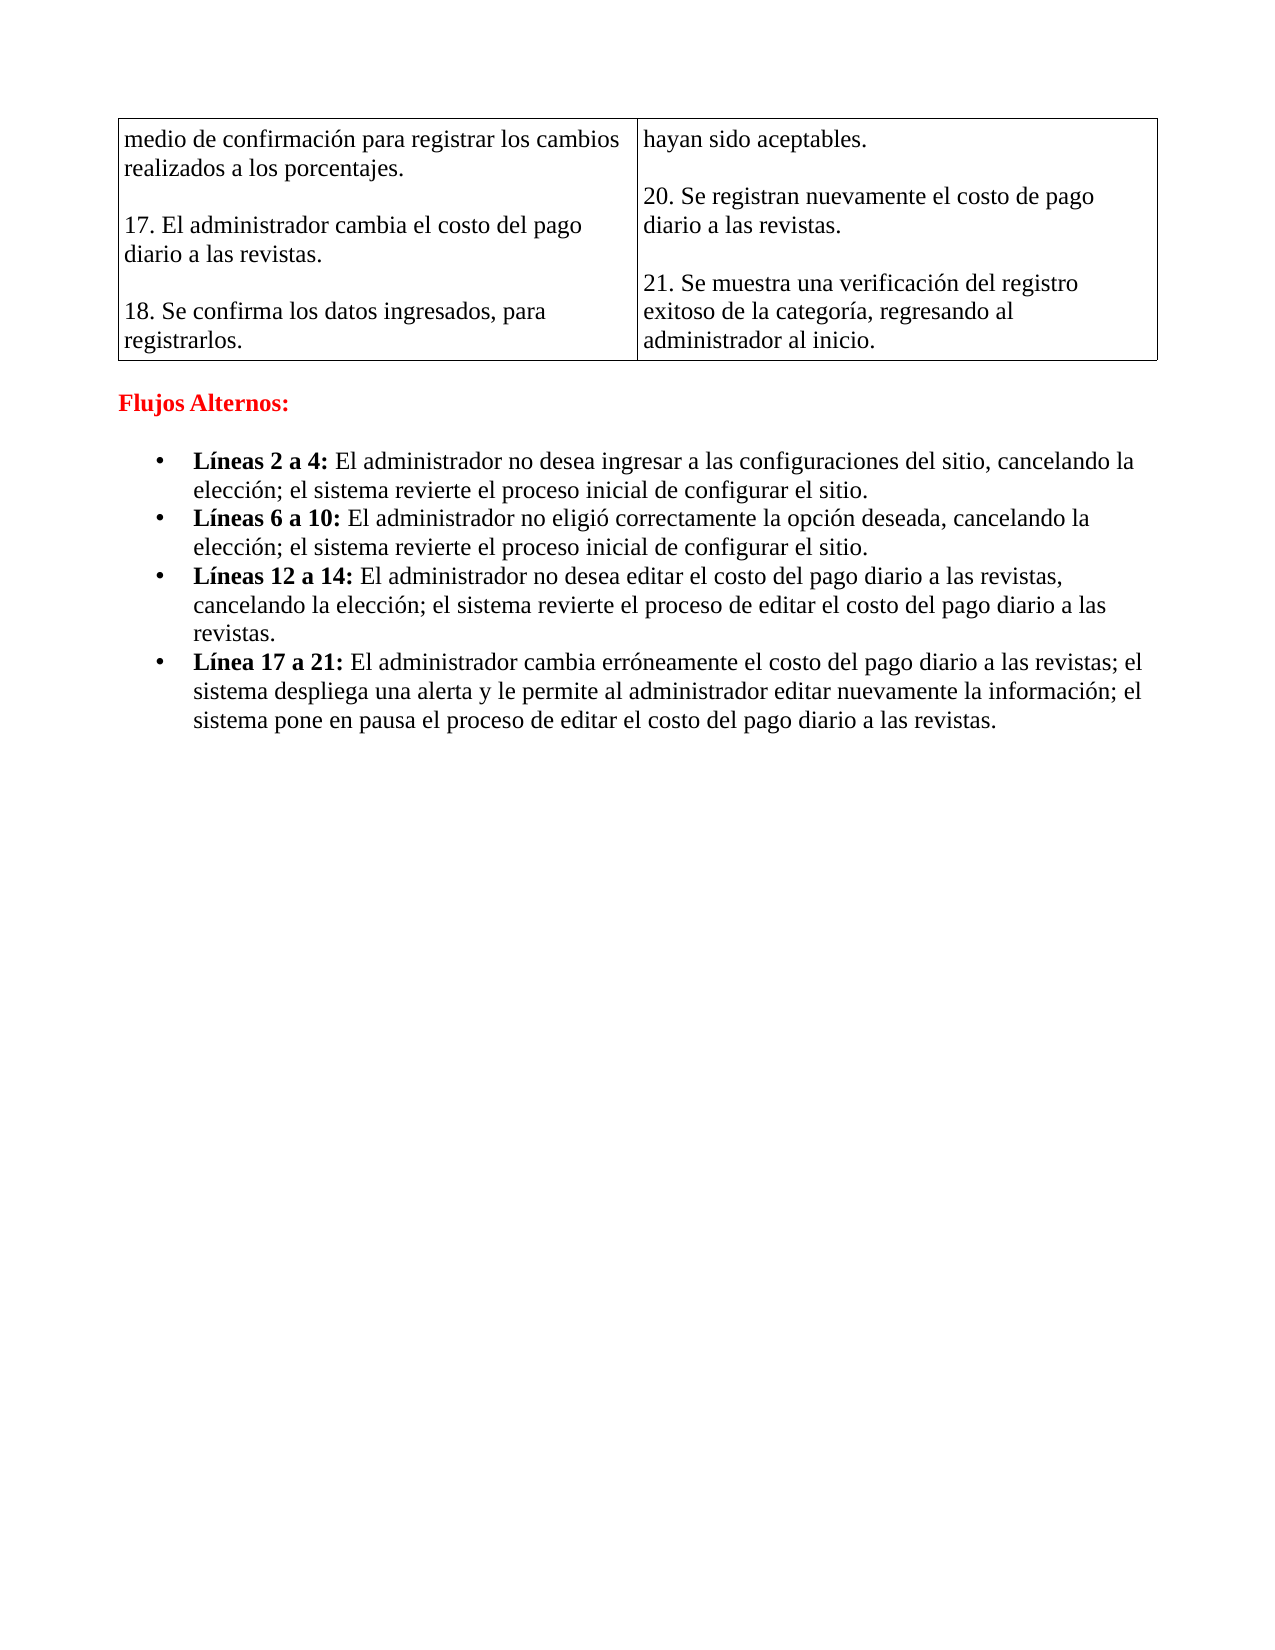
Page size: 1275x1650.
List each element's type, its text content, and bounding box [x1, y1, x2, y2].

list Líneas 12 a 14: El administrador no desea editar el costo del pago diario a las revistas, cancelando la elección; el sistema revierte el proceso de editar el costo del pago diario a las revistas. [156, 561, 1157, 647]
list Líneas 2 a 4: El administrador no desea ingresar a las configuraciones del sitio, cancelando la elección; el sistema revierte el proceso inicial de configurar el sitio. [156, 446, 1157, 503]
table_cell medio de confirmación para registrar los cambios realizados a los porcentajes. 17. El administrador cambia el costo del pago diario a las revistas. 18. Se confirma los datos ingresados, para registrarlos. [119, 119, 637, 360]
list Líneas 6 a 10: El administrador no eligió correctamente la opción deseada, cancelando la elección; el sistema revierte el proceso inicial de configurar el sitio. [156, 503, 1157, 561]
table_cell hayan sido aceptables. 20. Se registran nuevamente el costo de pago diario a las revistas. 21. Se muestra una verificación del registro exitoso de la categoría, regresando al administrador al inicio. [638, 119, 1157, 360]
text Flujos Alternos: [118, 388, 1157, 417]
list Línea 17 a 21: El administrador cambia erróneamente el costo del pago diario a las revistas; el sistema despliega una alerta y le permite al administrador editar nuevamente la información; el sistema pone en pausa el proceso de editar el costo del pago diario a las revistas. [156, 647, 1157, 733]
